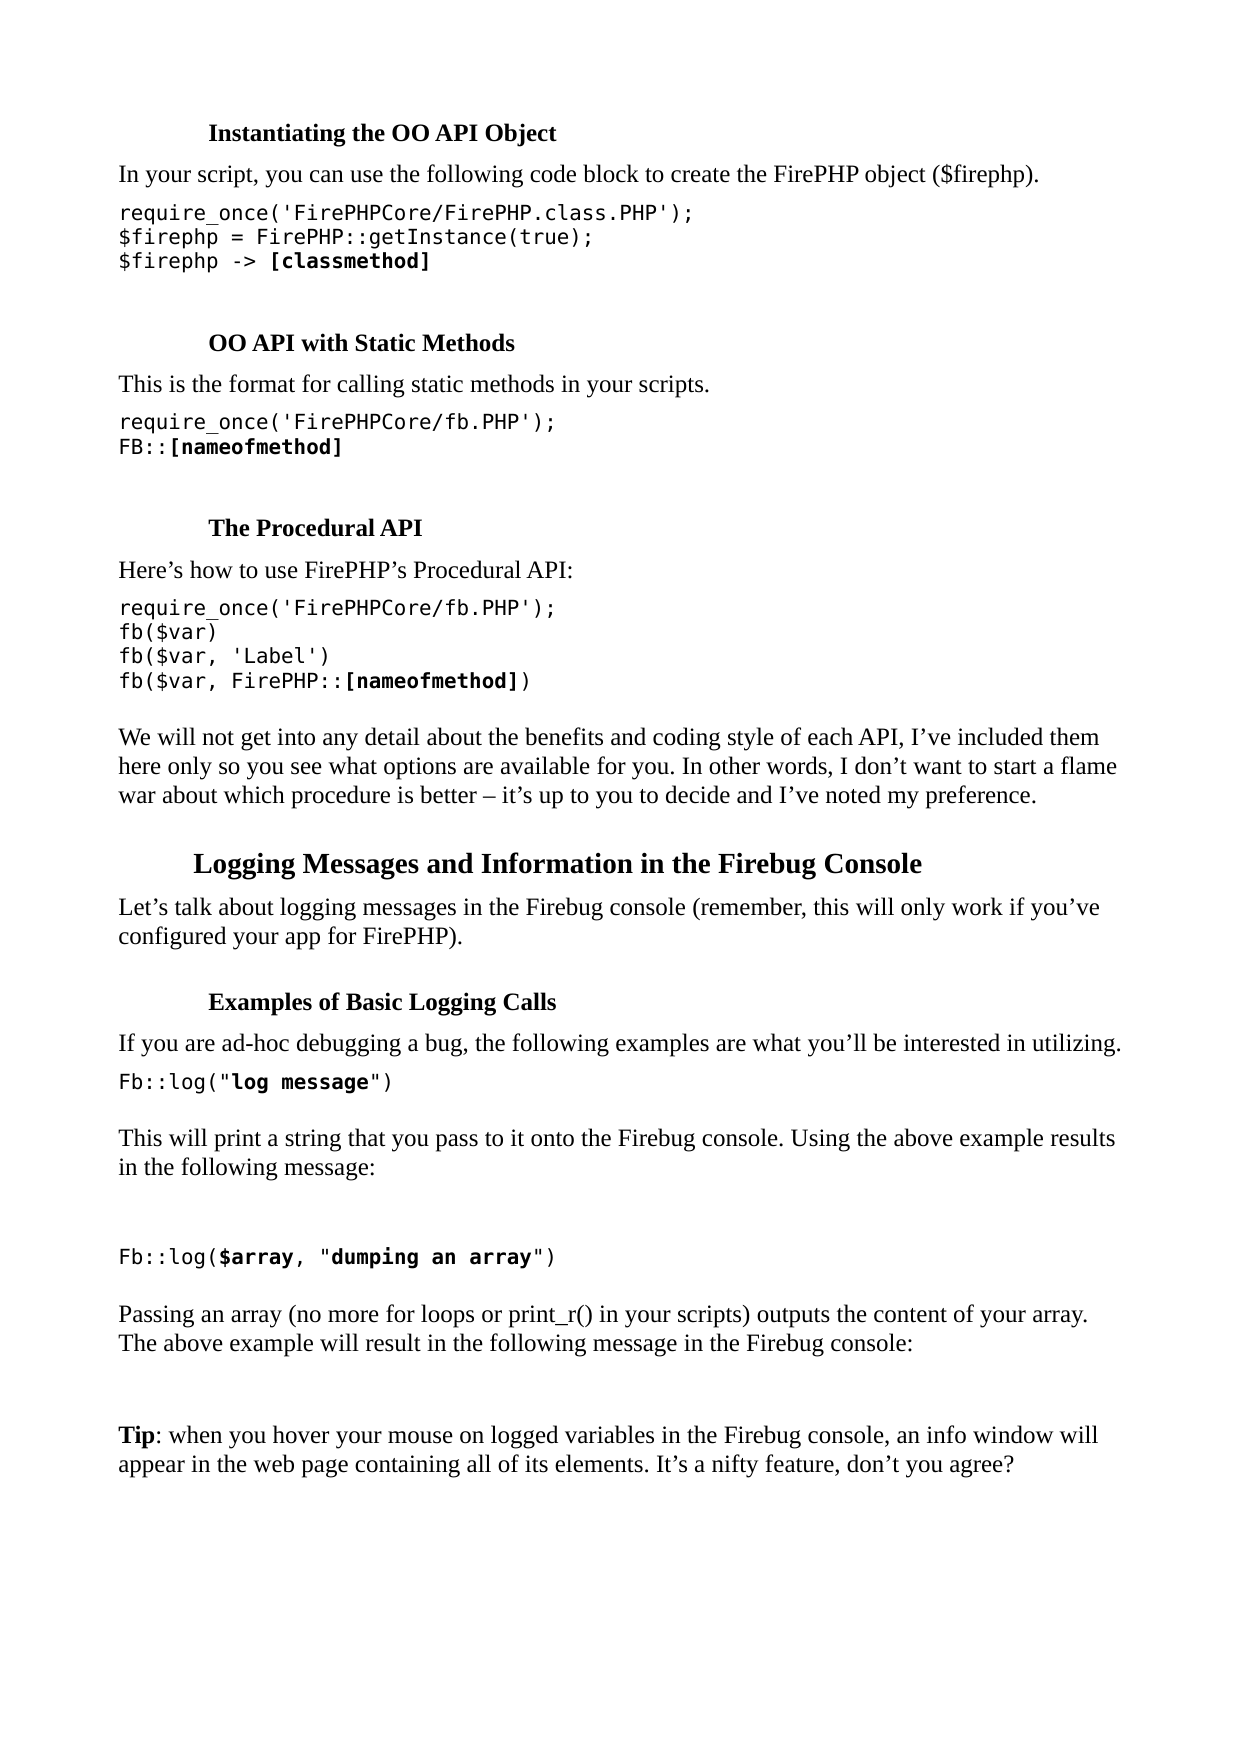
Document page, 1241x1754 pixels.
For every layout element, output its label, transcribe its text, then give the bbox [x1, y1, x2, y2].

text FB::[nameofmethod] [118, 435, 1122, 459]
subtitle The Procedural API [118, 513, 1122, 542]
text Passing an array (no more for loops or print_r() in your scripts) outputs the content of your array. The above example will result in the following message in the Firebug console: [118, 1299, 1122, 1356]
text Let’s talk about logging messages in the Firebug console (remember, this will only work if you’ve configured your app for FirePHP). [118, 892, 1122, 950]
text Fb::log("log message") [118, 1070, 1122, 1094]
text This will print a string that you pass to it onto the Firebug console. Using the above example results in the following message: [118, 1123, 1122, 1181]
text fb($var, 'Label') [118, 644, 1122, 669]
text This is the format for calling static methods in your scripts. [118, 369, 1122, 398]
text Tip: when you hover your mouse on logged variables in the Firebug console, an info window will appear in the web page containing all of its elements. It’s a nifty feature, don’t you agree? [118, 1420, 1122, 1478]
subtitle OO API with Static Methods [118, 328, 1122, 357]
text Here’s how to use FirePHP’s Procedural API: [118, 555, 1122, 583]
subtitle Logging Messages and Information in the Firebug Console [118, 846, 1122, 880]
text fb($var) [118, 620, 1122, 644]
text require_once('FirePHPCore/FirePHP.class.PHP'); [118, 201, 1122, 225]
text $firephp -> [classmethod] [118, 249, 1122, 273]
text We will not get into any detail about the benefits and coding style of each API, I’ve included them here only so you see what options are available for you. In other words, I don’t want to start a flame war about which procedure is better – it’s up to you to decide and I’ve noted my preference. [118, 722, 1122, 809]
text If you are ad-hoc debugging a bug, the following examples are what you’ll be interested in utilizing. [118, 1028, 1122, 1057]
text require_once('FirePHPCore/fb.PHP'); [118, 410, 1122, 435]
text In your script, you can use the following code block to create the FirePHP object ($firephp). [118, 159, 1122, 188]
subtitle Instantiating the OO API Object [118, 118, 1122, 147]
text Fb::log($array, "dumping an array") [118, 1245, 1122, 1269]
text require_once('FirePHPCore/fb.PHP'); [118, 596, 1122, 620]
text fb($var, FirePHP::[nameofmethod]) [118, 669, 1122, 693]
subtitle Examples of Basic Logging Calls [118, 987, 1122, 1016]
text $firephp = FirePHP::getInstance(true); [118, 225, 1122, 249]
